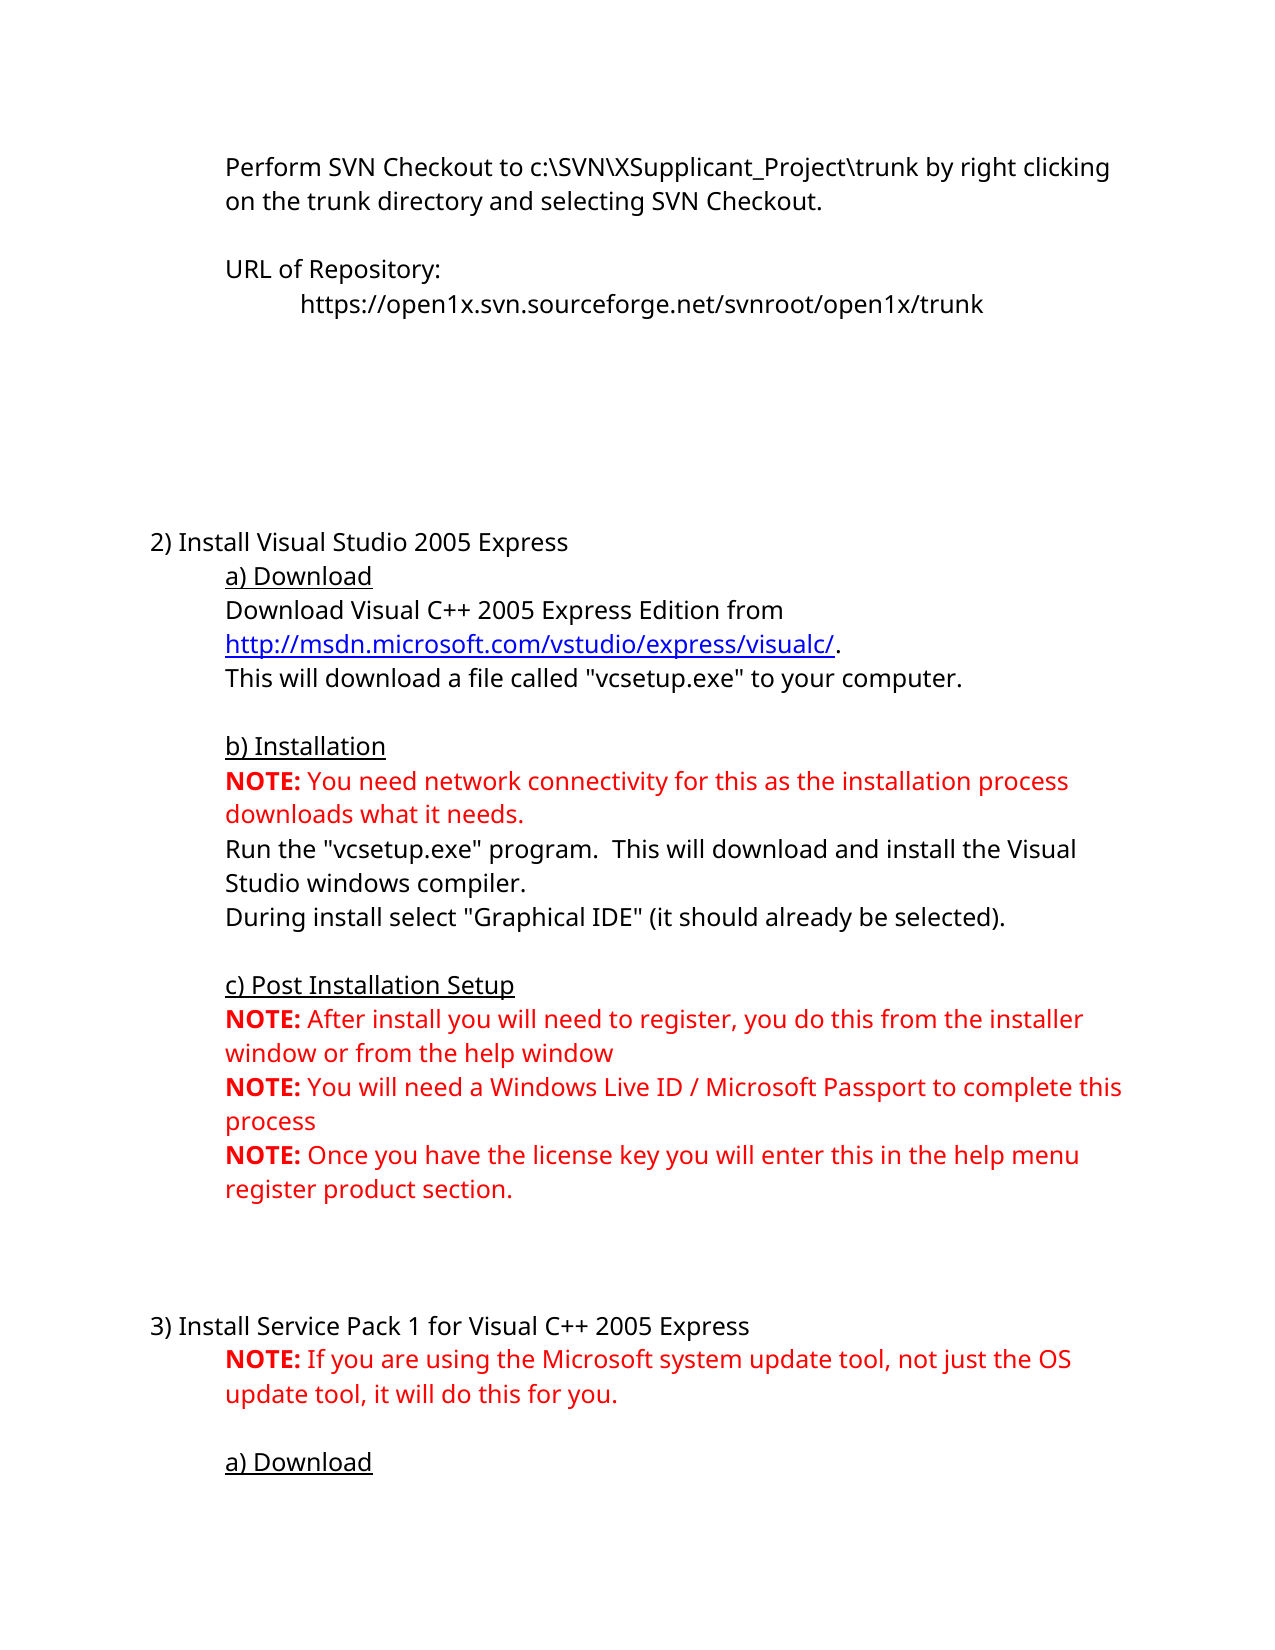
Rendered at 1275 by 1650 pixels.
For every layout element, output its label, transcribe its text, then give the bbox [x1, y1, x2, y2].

text c) Post Installation Setup [225, 967, 1125, 1002]
text a) Download [225, 1444, 1125, 1478]
text NOTE: Once you have the license key you will enter this in the help menu register product section. [225, 1138, 1125, 1206]
text Run the "vcsetup.exe" program. This will download and install the Visual Studio windows compiler. [225, 831, 1125, 899]
text Download Visual C++ 2005 Express Edition from http://msdn.microsoft.com/vstudio/express/visualc/. [225, 593, 1125, 661]
text This will download a file called "vcsetup.exe" to your computer. [225, 661, 1125, 695]
text During install select "Graphical IDE" (it should already be selected). [225, 899, 1125, 933]
text URL of Repository: https://open1x.svn.sourceforge.net/svnroot/open1x/trunk [225, 252, 1125, 320]
text 2) Install Visual Studio 2005 Express [150, 525, 1125, 559]
text Perform SVN Checkout to c:\SVN\XSupplicant_Project\trunk by right clicking on the trunk directory and selecting SVN Checkout. [225, 150, 1125, 218]
text a) Download [225, 559, 1125, 593]
text NOTE: If you are using the Microsoft system update tool, not just the OS update tool, it will do this for you. [225, 1342, 1125, 1410]
text NOTE: After install you will need to register, you do this from the installer window or from the help window [225, 1002, 1125, 1070]
text NOTE: You need network connectivity for this as the installation process downloads what it needs. [225, 763, 1125, 831]
text 3) Install Service Pack 1 for Visual C++ 2005 Express [150, 1308, 1125, 1342]
text b) Installation [225, 729, 1125, 763]
text NOTE: You will need a Windows Live ID / Microsoft Passport to complete this process [225, 1070, 1125, 1138]
